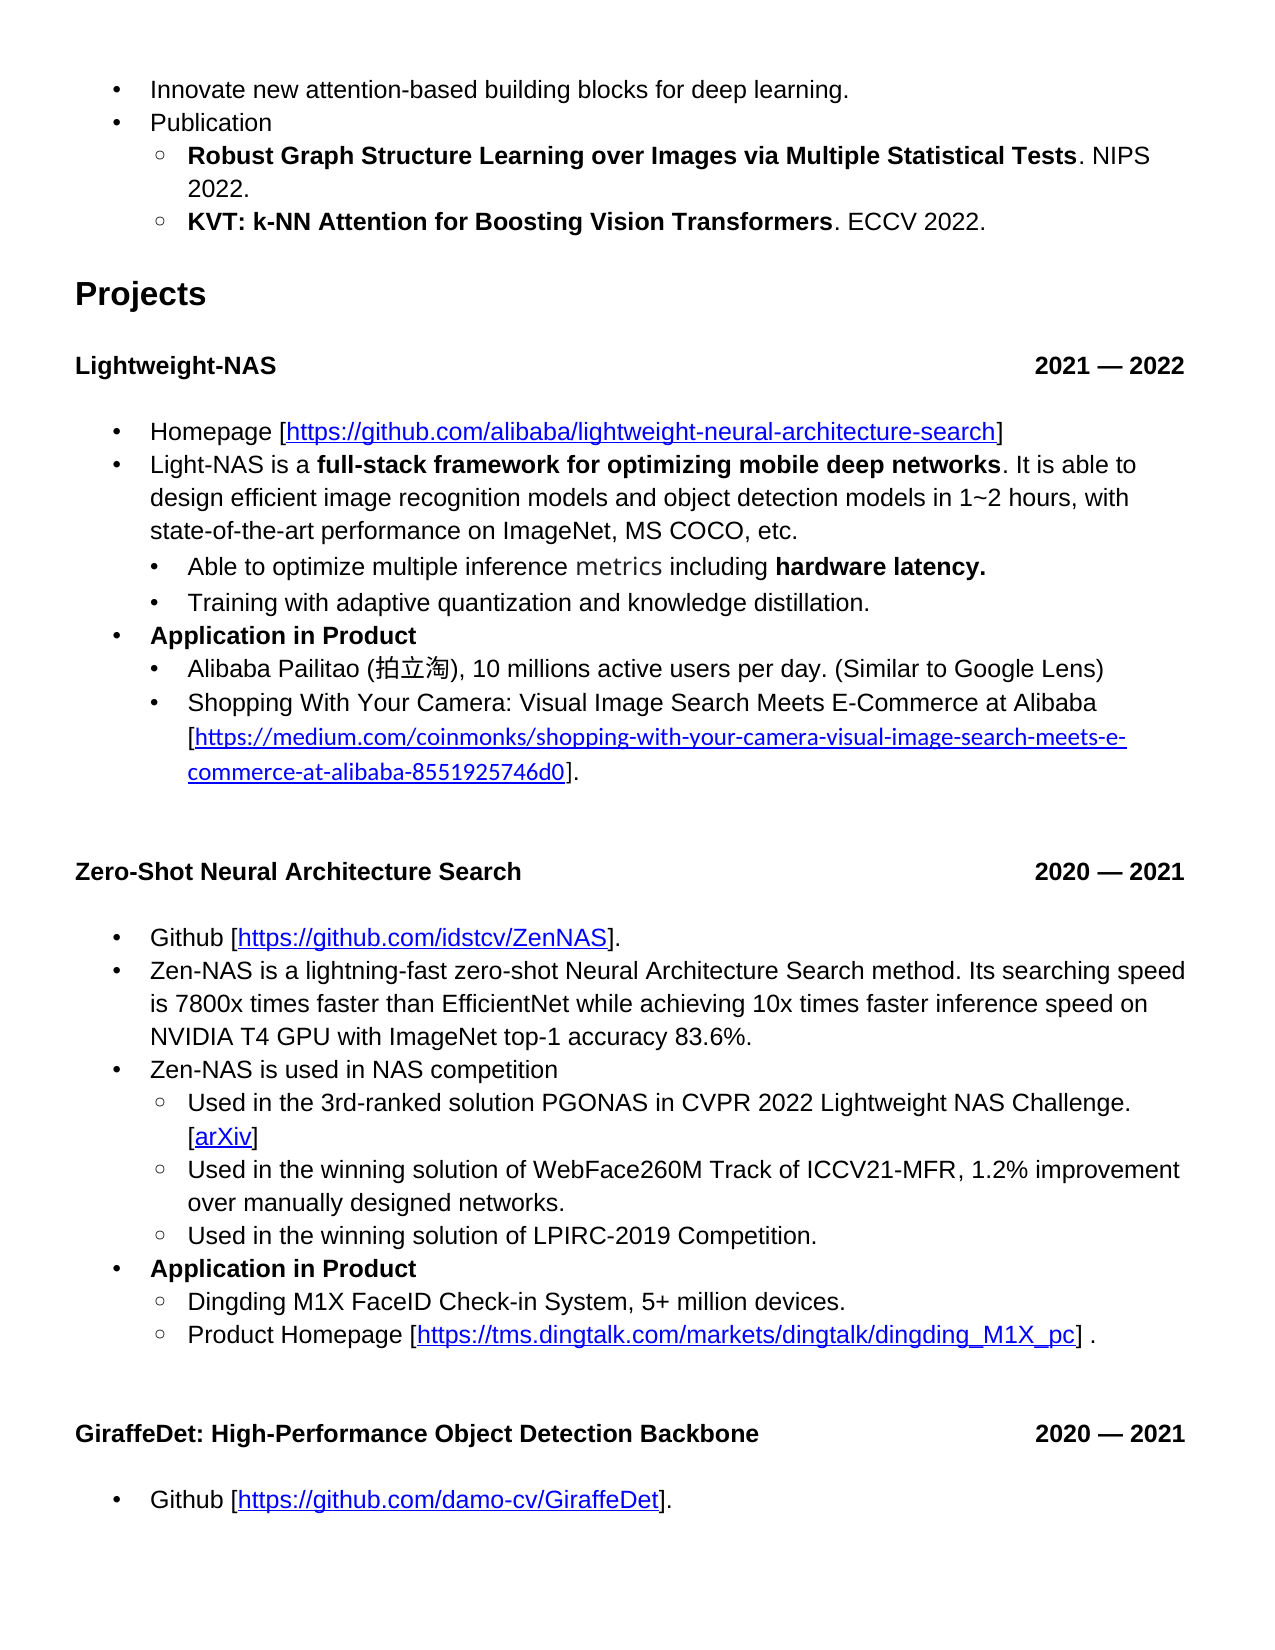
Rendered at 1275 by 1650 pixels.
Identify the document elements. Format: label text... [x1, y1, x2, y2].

list Github [https://github.com/damo-cv/GiraffeDet]. [112, 1485, 1200, 1514]
list Github [https://github.com/idstcv/ZenNAS]. [112, 923, 1200, 952]
list Alibaba Pailitao (拍立淘), 10 millions active users per day. (Similar to Google Lens) [150, 654, 1200, 683]
list Used in the winning solution of WebFace260M Track of ICCV21-MFR, 1.2% improvement over manually designed networks. [150, 1154, 1200, 1216]
list Product Homepage [https://tms.dingtalk.com/markets/dingtalk/dingding_M1X_pc] . [150, 1320, 1200, 1349]
list Zen-NAS is a lightning-fast zero-shot Neural Architecture Search method. Its searching speed is 7800x times faster than EfficientNet while achieving 10x times faster inference speed on NVIDIA T4 GPU with ImageNet top-1 accuracy 83.6%. [112, 956, 1200, 1051]
list Robust Graph Structure Learning over Images via Multiple Statistical Tests. NIPS 2022. [150, 141, 1200, 203]
list Homepage [https://github.com/alibaba/lightweight-neural-architecture-search] [112, 417, 1200, 446]
list Publication [112, 108, 1200, 137]
list Zen-NAS is used in NAS competition [112, 1055, 1200, 1084]
table_header 2020 — 2021 [998, 1419, 1197, 1452]
table_header GiraffeDet: High-Performance Object Detection Backbone [64, 1419, 997, 1452]
list Innovate new attention-based building blocks for deep learning. [112, 75, 1200, 104]
list Application in Product [112, 1254, 1200, 1283]
table_header 2021 — 2022 [670, 351, 1196, 384]
table_header Zero-Shot Neural Architecture Search [64, 857, 670, 890]
text Projects [75, 273, 1200, 312]
table_header Lightweight-NAS [64, 351, 670, 384]
list Shopping With Your Camera: Visual Image Search Meets E-Commerce at Alibaba [https://medium.com/coinmonks/shopping-with-your-camera-visual-image-search-meets-e-commerce-at-alibaba-8551925746d0]. [150, 688, 1200, 786]
list Training with adaptive quantization and knowledge distillation. [150, 588, 1200, 617]
list Used in the 3rd-ranked solution PGONAS in CVPR 2022 Lightweight NAS Challenge. [arXiv] [150, 1088, 1200, 1150]
list Used in the winning solution of LPIRC-2019 Competition. [150, 1221, 1200, 1249]
list Able to optimize multiple inference metrics including hardware latency. [150, 549, 1200, 583]
table_header 2020 — 2021 [670, 857, 1196, 890]
list KVT: k-NN Attention for Boosting Vision Transformers. ECCV 2022. [150, 207, 1200, 236]
list Application in Product [112, 621, 1200, 650]
list Dingding M1X FaceID Check-in System, 5+ million devices. [150, 1287, 1200, 1316]
list Light-NAS is a full-stack framework for optimizing mobile deep networks. It is able to design efficient image recognition models and object detection models in 1~2 hours, with state-of-the-art performance on ImageNet, MS COCO, etc. [112, 450, 1200, 545]
